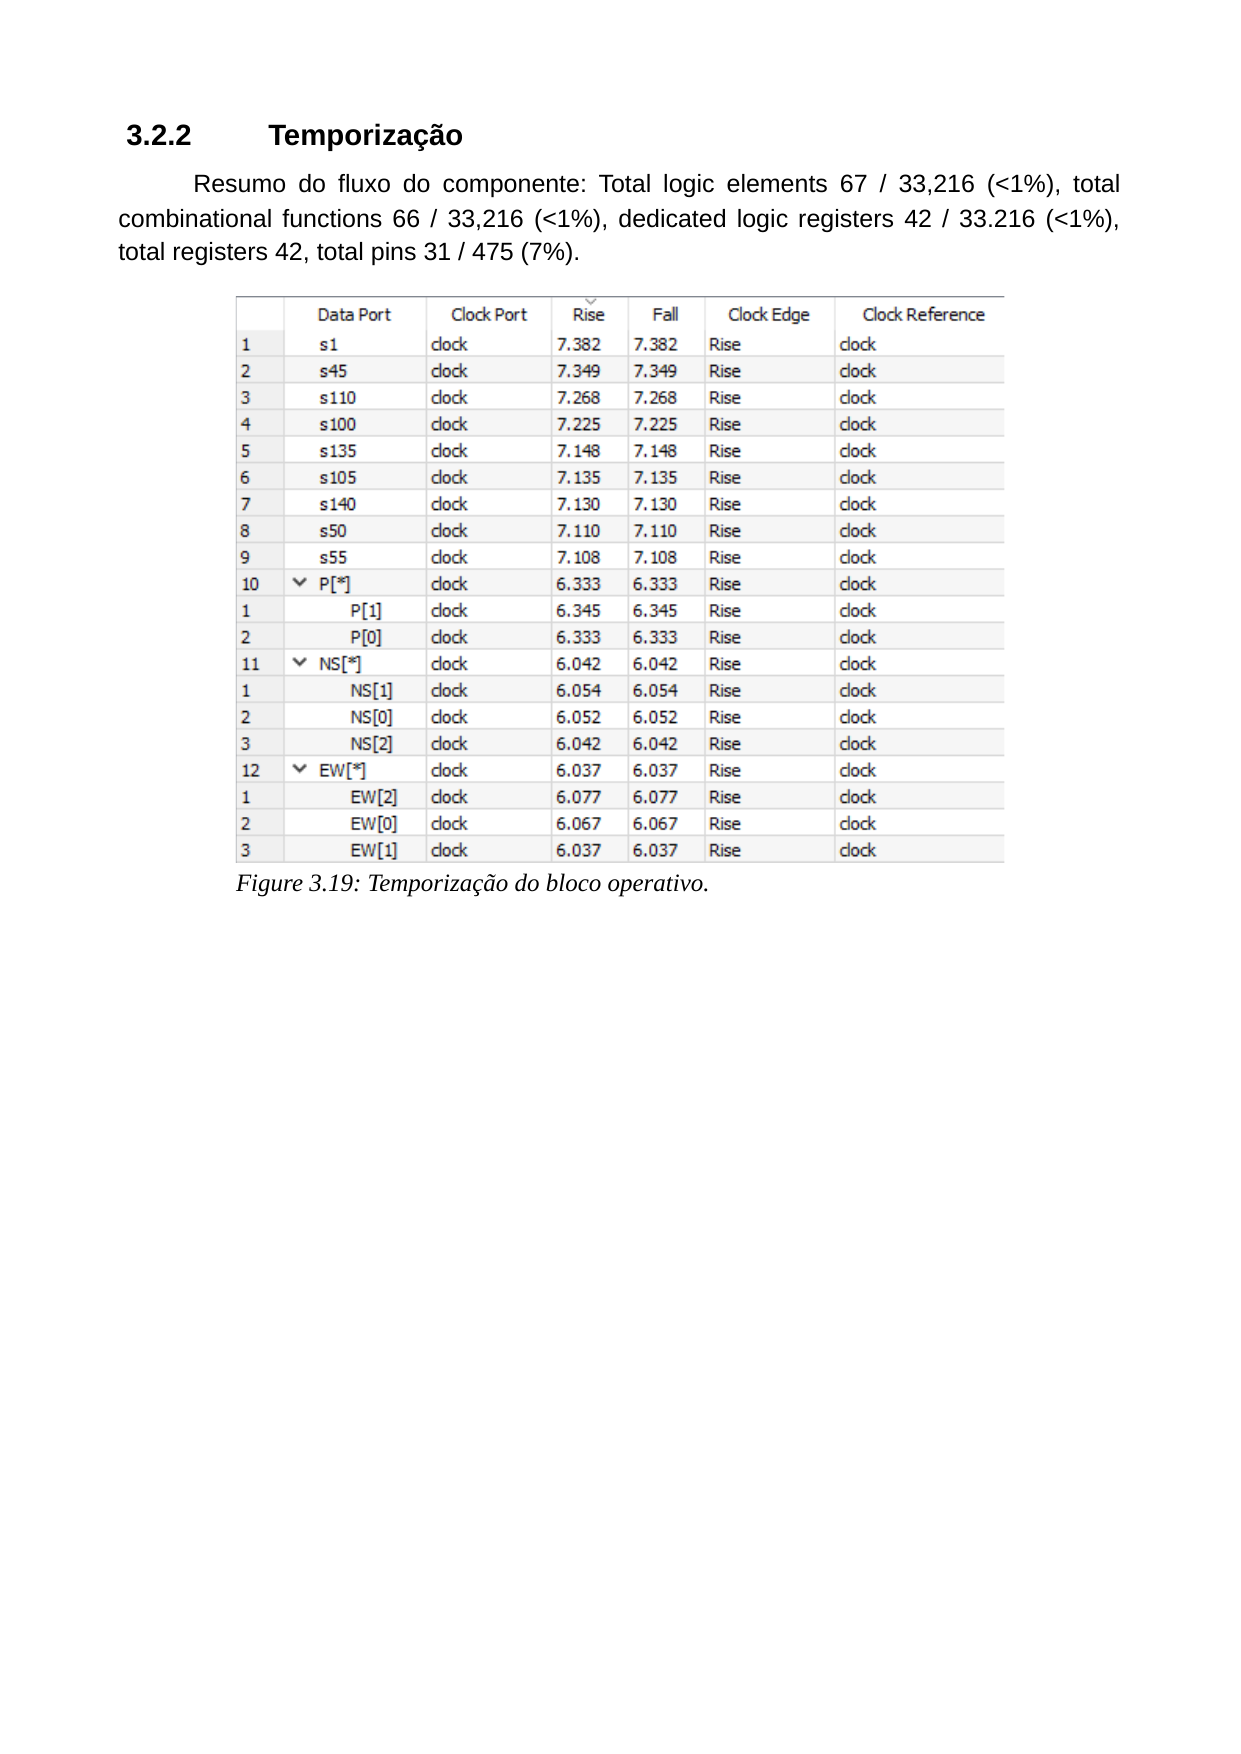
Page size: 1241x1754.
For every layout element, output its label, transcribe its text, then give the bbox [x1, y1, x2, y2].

text Resumo do fluxo do componente: Total logic elements 67 / 33,216 (<1%), total combinational functions 66 / 33,216 (<1%), dedicated logic registers 42 / 33.216 (<1%), total registers 42, total pins 31 / 475 (7%). [118, 164, 1122, 265]
subtitle Temporização [118, 118, 1122, 152]
text Figure 3.19: Temporização do bloco operativo. [236, 863, 1004, 897]
picture [235, 296, 1005, 863]
